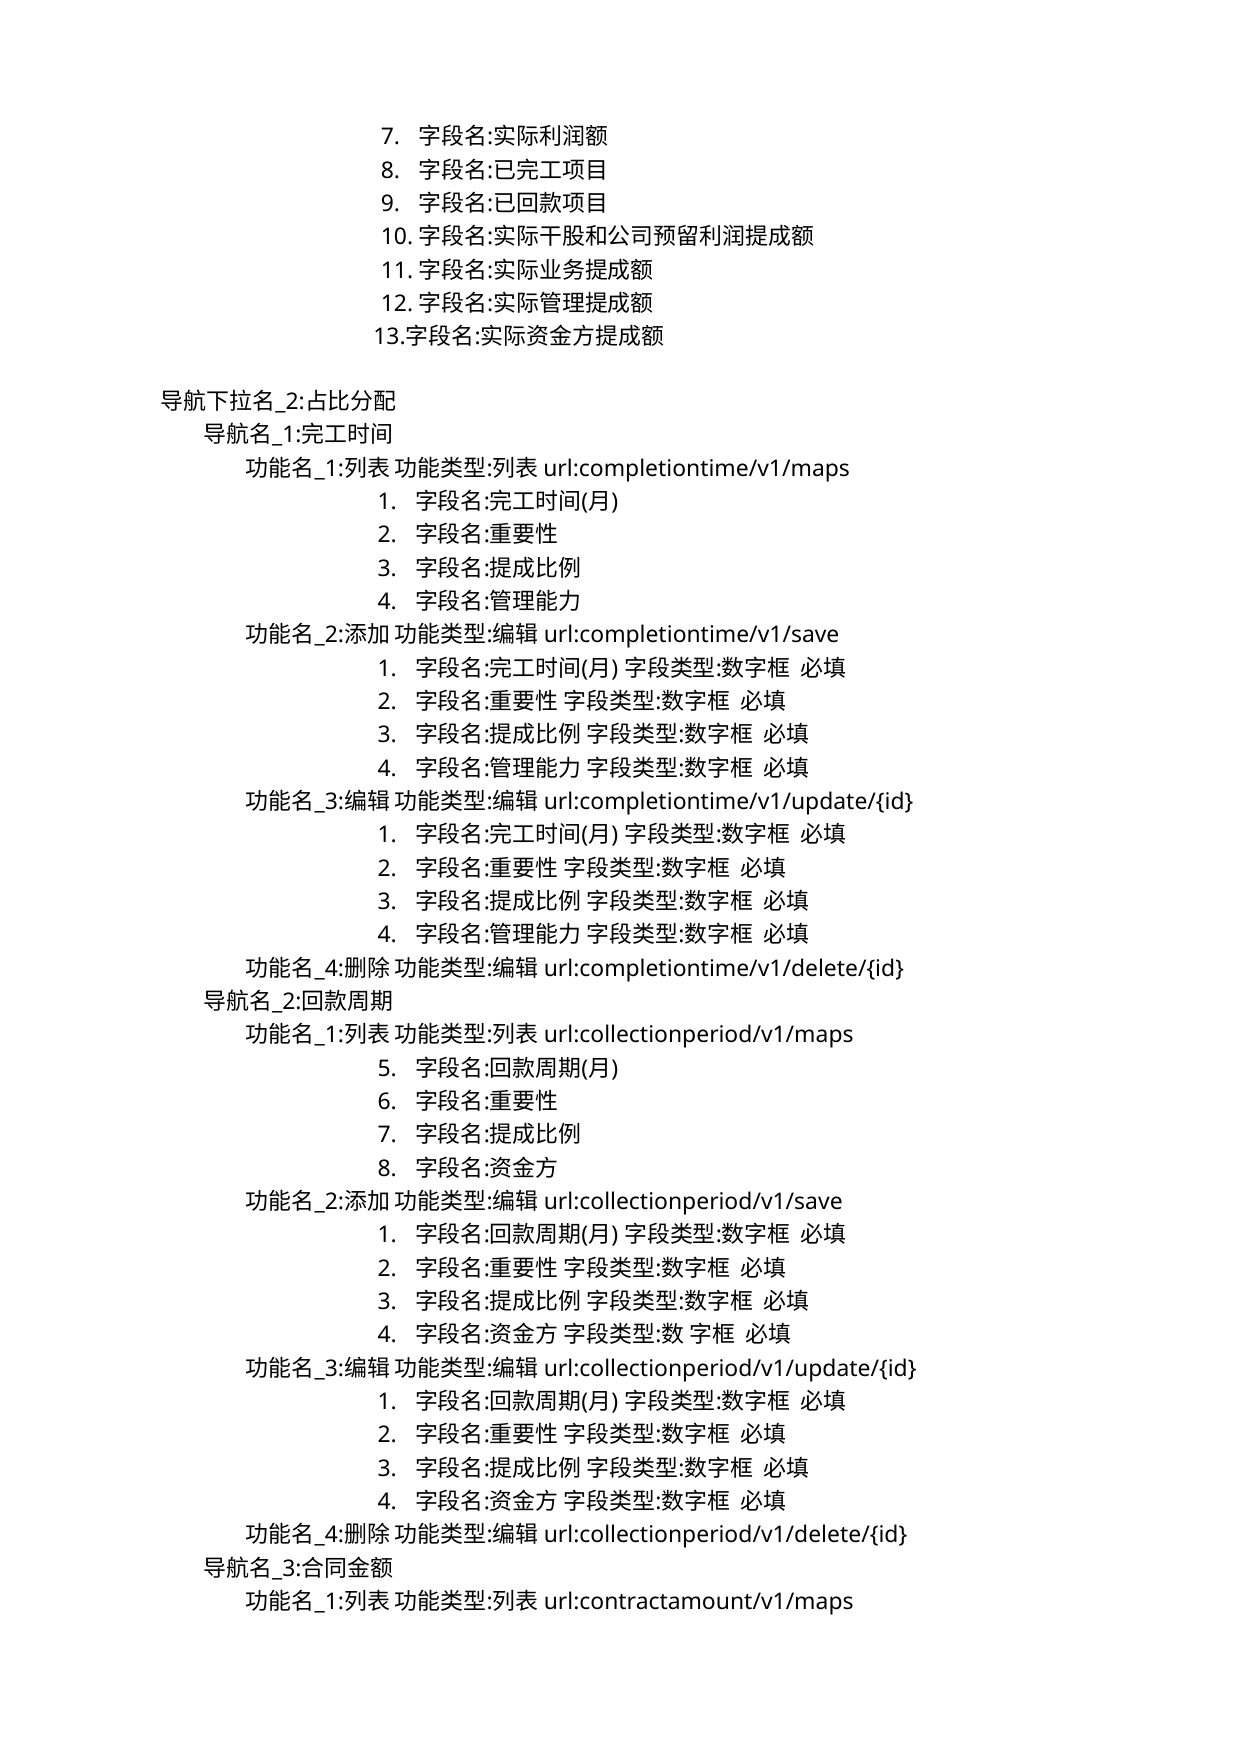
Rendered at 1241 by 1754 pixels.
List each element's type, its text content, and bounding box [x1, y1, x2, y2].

text 导航名_3:合同金额 [118, 1549, 1122, 1583]
list 字段名:提成比例 字段类型:数字框 必填 [377, 716, 1122, 749]
list 字段名:回款周期(月) 字段类型:数字框 必填 [377, 1216, 1122, 1249]
list 字段名:提成比例 字段类型:数字框 必填 [377, 1449, 1122, 1483]
list 字段名:管理能力 字段类型:数字框 必填 [377, 749, 1122, 783]
list 字段名:资金方 字段类型:数 字框 必填 [377, 1316, 1122, 1349]
text 功能名_1:列表 功能类型:列表url:completiontime/v1/maps [118, 449, 1122, 483]
text 功能名_1:列表 功能类型:列表 url:collectionperiod/v1/maps [118, 1016, 1122, 1049]
list 字段名:重要性 字段类型:数字框 必填 [377, 1416, 1122, 1449]
text 导航名_1:完工时间 [118, 416, 1122, 449]
list 字段名:已回款项目 [381, 185, 1122, 218]
list 字段名:重要性 字段类型:数字框 必填 [377, 683, 1122, 716]
list 字段名:完工时间(月) [377, 483, 1122, 516]
text 功能名_3:编辑 功能类型:编辑 url:collectionperiod/v1/update/{id} [118, 1349, 1122, 1383]
text 导航下拉名_2:占比分配 [118, 383, 1122, 416]
text 功能名_3:编辑 功能类型:编辑 url:completiontime/v1/update/{id} [118, 783, 1122, 816]
text 导航名_2:回款周期 [118, 983, 1122, 1016]
list 字段名:重要性 字段类型:数字框 必填 [377, 1249, 1122, 1283]
list 字段名:提成比例 字段类型:数字框 必填 [377, 1283, 1122, 1316]
list 字段名:提成比例 字段类型:数字框 必填 [377, 883, 1122, 916]
list 字段名:重要性 字段类型:数字框 必填 [377, 849, 1122, 883]
list 字段名:已完工项目 [381, 151, 1122, 185]
text 13.字段名:实际资金方提成额 [118, 318, 1122, 351]
text 功能名_4:删除 功能类型:编辑 url:collectionperiod/v1/delete/{id} [118, 1516, 1122, 1549]
list 字段名:重要性 [377, 516, 1122, 549]
text 功能名_1:列表 功能类型:列表 url:contractamount/v1/maps [118, 1583, 1122, 1616]
list 字段名:完工时间(月) 字段类型:数字框 必填 [377, 816, 1122, 849]
text 功能名_2:添加 功能类型:编辑 url:collectionperiod/v1/save [118, 1183, 1122, 1216]
list 字段名:实际业务提成额 [381, 251, 1122, 285]
list 字段名:回款周期(月) [377, 1049, 1122, 1083]
list 字段名:管理能力 字段类型:数字框 必填 [377, 916, 1122, 949]
list 字段名:资金方 [377, 1149, 1122, 1183]
list 字段名:提成比例 [377, 1116, 1122, 1149]
list 字段名:回款周期(月) 字段类型:数字框 必填 [377, 1383, 1122, 1416]
list 字段名:管理能力 [377, 583, 1122, 616]
text 功能名_4:删除 功能类型:编辑 url:completiontime/v1/delete/{id} [118, 949, 1122, 983]
list 字段名:提成比例 [377, 549, 1122, 583]
list 字段名:资金方 字段类型:数字框 必填 [377, 1483, 1122, 1516]
list 字段名:实际利润额 [381, 118, 1122, 151]
list 字段名:重要性 [377, 1083, 1122, 1116]
list 字段名:完工时间(月) 字段类型:数字框 必填 [377, 649, 1122, 683]
list 字段名:实际干股和公司预留利润提成额 [381, 218, 1122, 251]
text 功能名_2:添加 功能类型:编辑 url:completiontime/v1/save [118, 616, 1122, 649]
list 字段名:实际管理提成额 [381, 285, 1122, 318]
